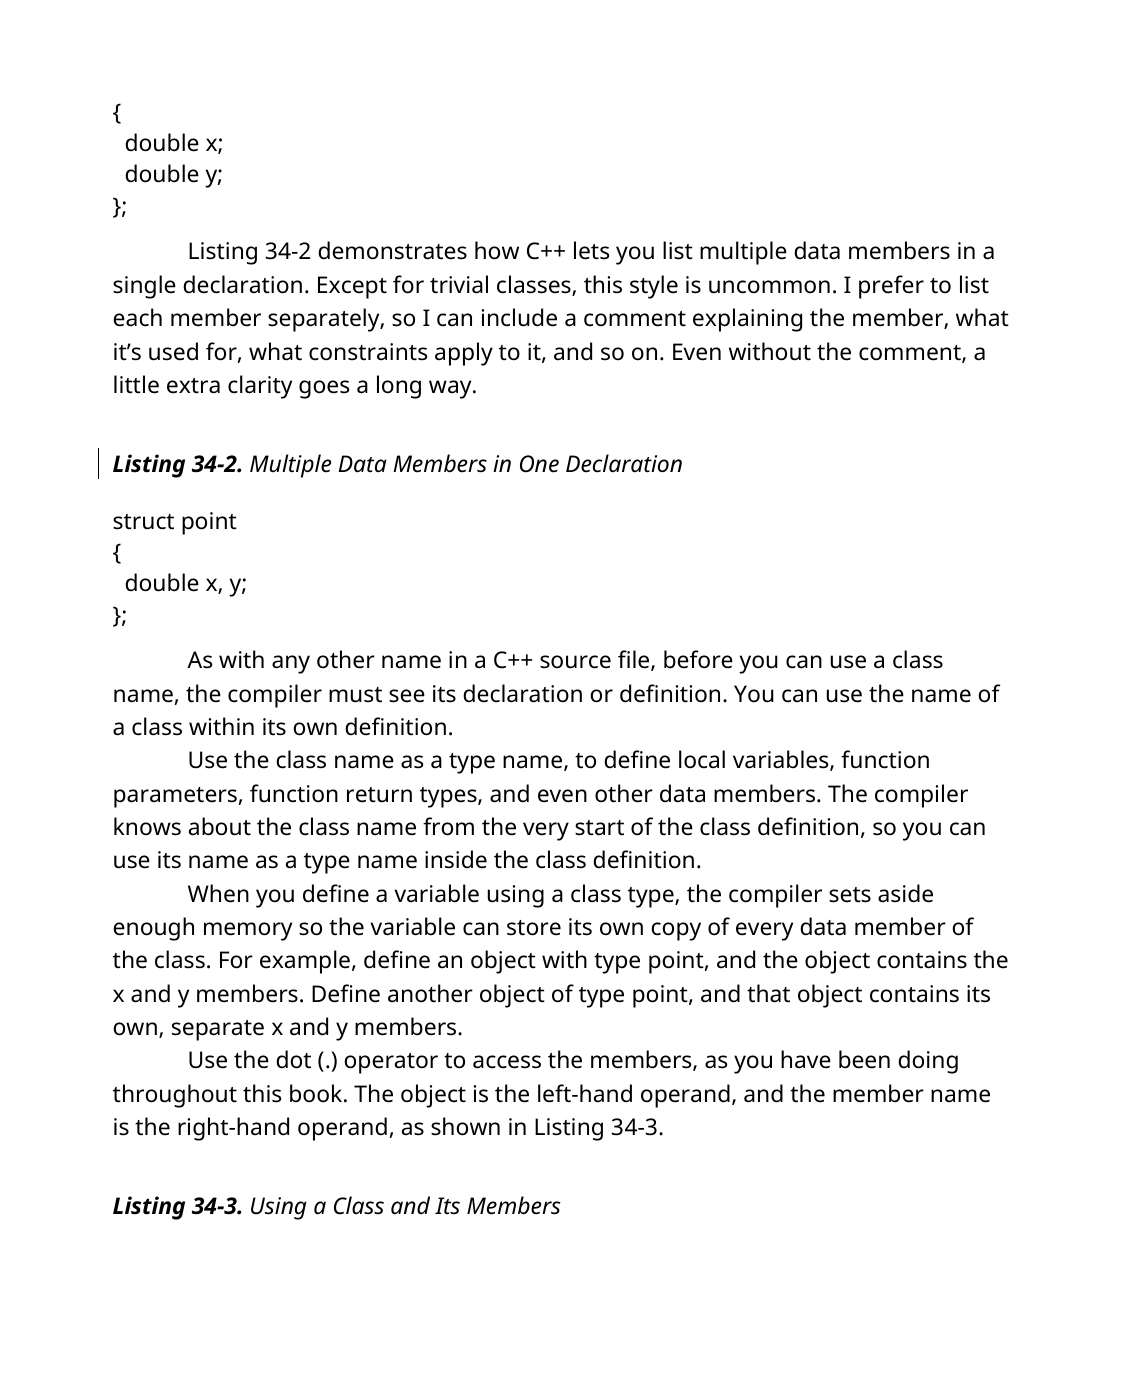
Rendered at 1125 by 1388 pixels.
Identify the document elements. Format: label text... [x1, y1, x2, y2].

text double x; [112, 127, 1012, 158]
text double y; [112, 158, 1012, 190]
text Listing 34-2. Multiple Data Members in One Declaration [112, 448, 1012, 479]
text }; [112, 190, 1012, 221]
text Listing 34-2 demonstrates how C++ lets you list multiple data members in a single declaration. Except for trivial classes, this style is uncommon. I prefer to list each member separately, so I can include a comment explaining the member, what it’s used for, what constraints apply to it, and so on. Even without the comment, a little extra clarity goes a long way. [112, 233, 1012, 400]
text { [112, 536, 1012, 567]
text }; [112, 598, 1012, 630]
text struct point [112, 505, 1012, 536]
text { [112, 96, 1012, 127]
text Use the dot (.) operator to access the members, as you have been doing throughout this book. The object is the left-hand operand, and the member name is the right-hand operand, as shown in Listing 34-3. [112, 1042, 1012, 1142]
text As with any other name in a C++ source file, before you can use a class name, the compiler must see its declaration or definition. You can use the name of a class within its own definition. [112, 642, 1012, 742]
text double x, y; [112, 567, 1012, 598]
text Use the class name as a type name, to define local variables, function parameters, function return types, and even other data members. The compiler knows about the class name from the very start of the class definition, so you can use its name as a type name inside the class definition. [112, 742, 1012, 876]
text When you define a variable using a class type, the compiler sets aside enough memory so the variable can store its own copy of every data member of the class. For example, define an object with type point, and the object contains the x and y members. Define another object of type point, and that object contains its own, separate x and y members. [112, 876, 1012, 1042]
text Listing 34-3. Using a Class and Its Members [112, 1190, 1012, 1221]
